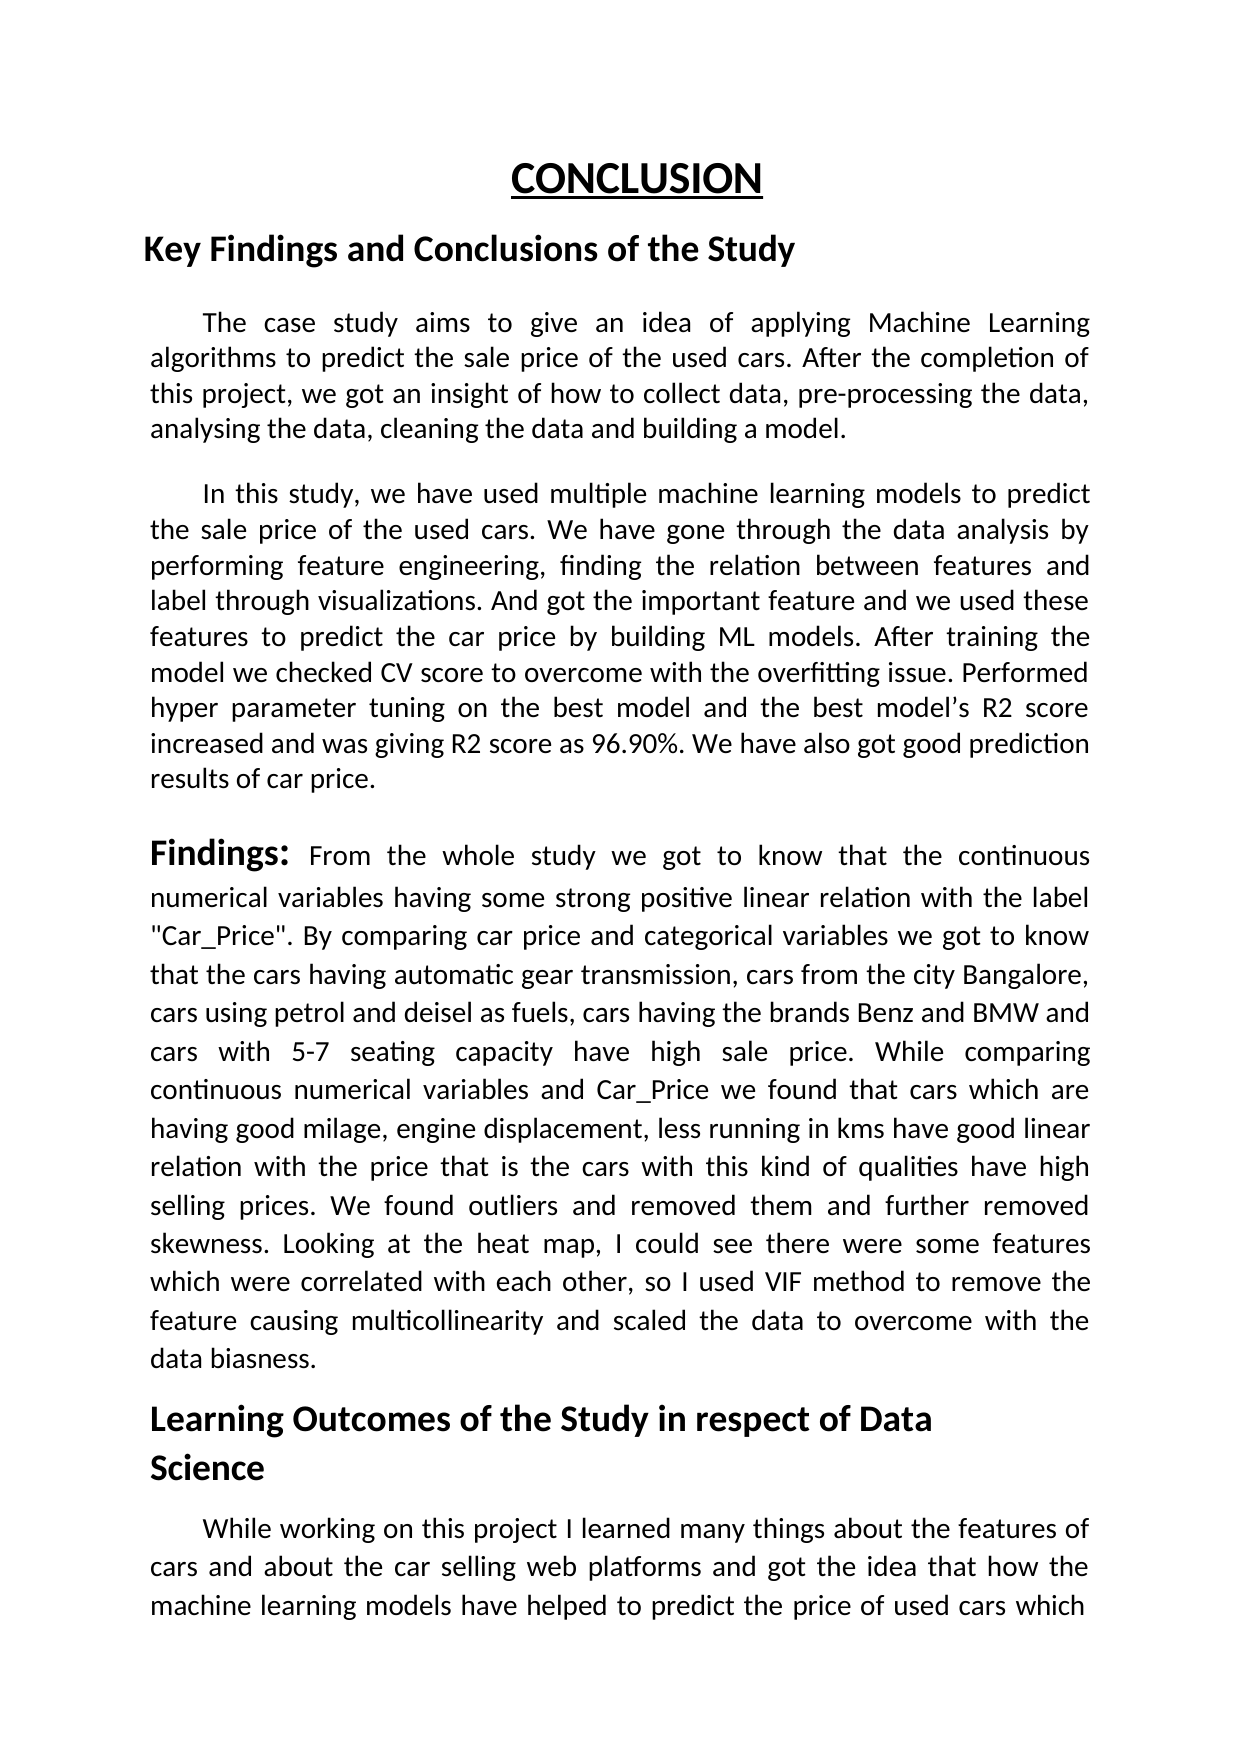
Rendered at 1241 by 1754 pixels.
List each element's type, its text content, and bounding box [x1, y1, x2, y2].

text In this study, we have used multiple machine learning models to predict the sale price of the used cars. We have gone through the data analysis by performing feature engineering, finding the relation between features and label through visualizations. And got the important feature and we used these features to predict the car price by building ML models. After training the model we checked CV score to overcome with the overfitting issue. Performed hyper parameter tuning on the best model and the best model’s R2 score increased and was giving R2 score as 96.90%. We have also got good prediction results of car price. [150, 476, 1091, 796]
text Findings: From the whole study we got to know that the continuous numerical variables having some strong positive linear relation with the label "Car_Price". By comparing car price and categorical variables we got to know that the cars having automatic gear transmission, cars from the city Bangalore, cars using petrol and deisel as fuels, cars having the brands Benz and BMW and cars with 5-7 seating capacity have high sale price. While comparing continuous numerical variables and Car_Price we found that cars which are having good milage, engine displacement, less running in kms have good linear relation with the price that is the cars with this kind of qualities have high selling prices. We found outliers and removed them and further removed skewness. Looking at the heat map, I could see there were some features which were correlated with each other, so I used VIF method to remove the feature causing multicollinearity and scaled the data to overcome with the data biasness. [150, 825, 1091, 1376]
text While working on this project I learned many things about the features of cars and about the car selling web platforms and got the idea that how the machine learning models have helped to predict the price of used cars which [150, 1510, 1091, 1622]
subtitle Key Findings and Conclusions of the Study [144, 225, 1165, 271]
text The case study aims to give an idea of applying Machine Learning algorithms to predict the sale price of the used cars. After the completion of this project, we got an insight of how to collect data, pre-processing the data, analysing the data, cleaning the data and building a model. [150, 304, 1090, 446]
subtitle Learning Outcomes of the Study in respect of Data Science [150, 1395, 990, 1490]
subtitle CONCLUSION [511, 150, 1165, 204]
